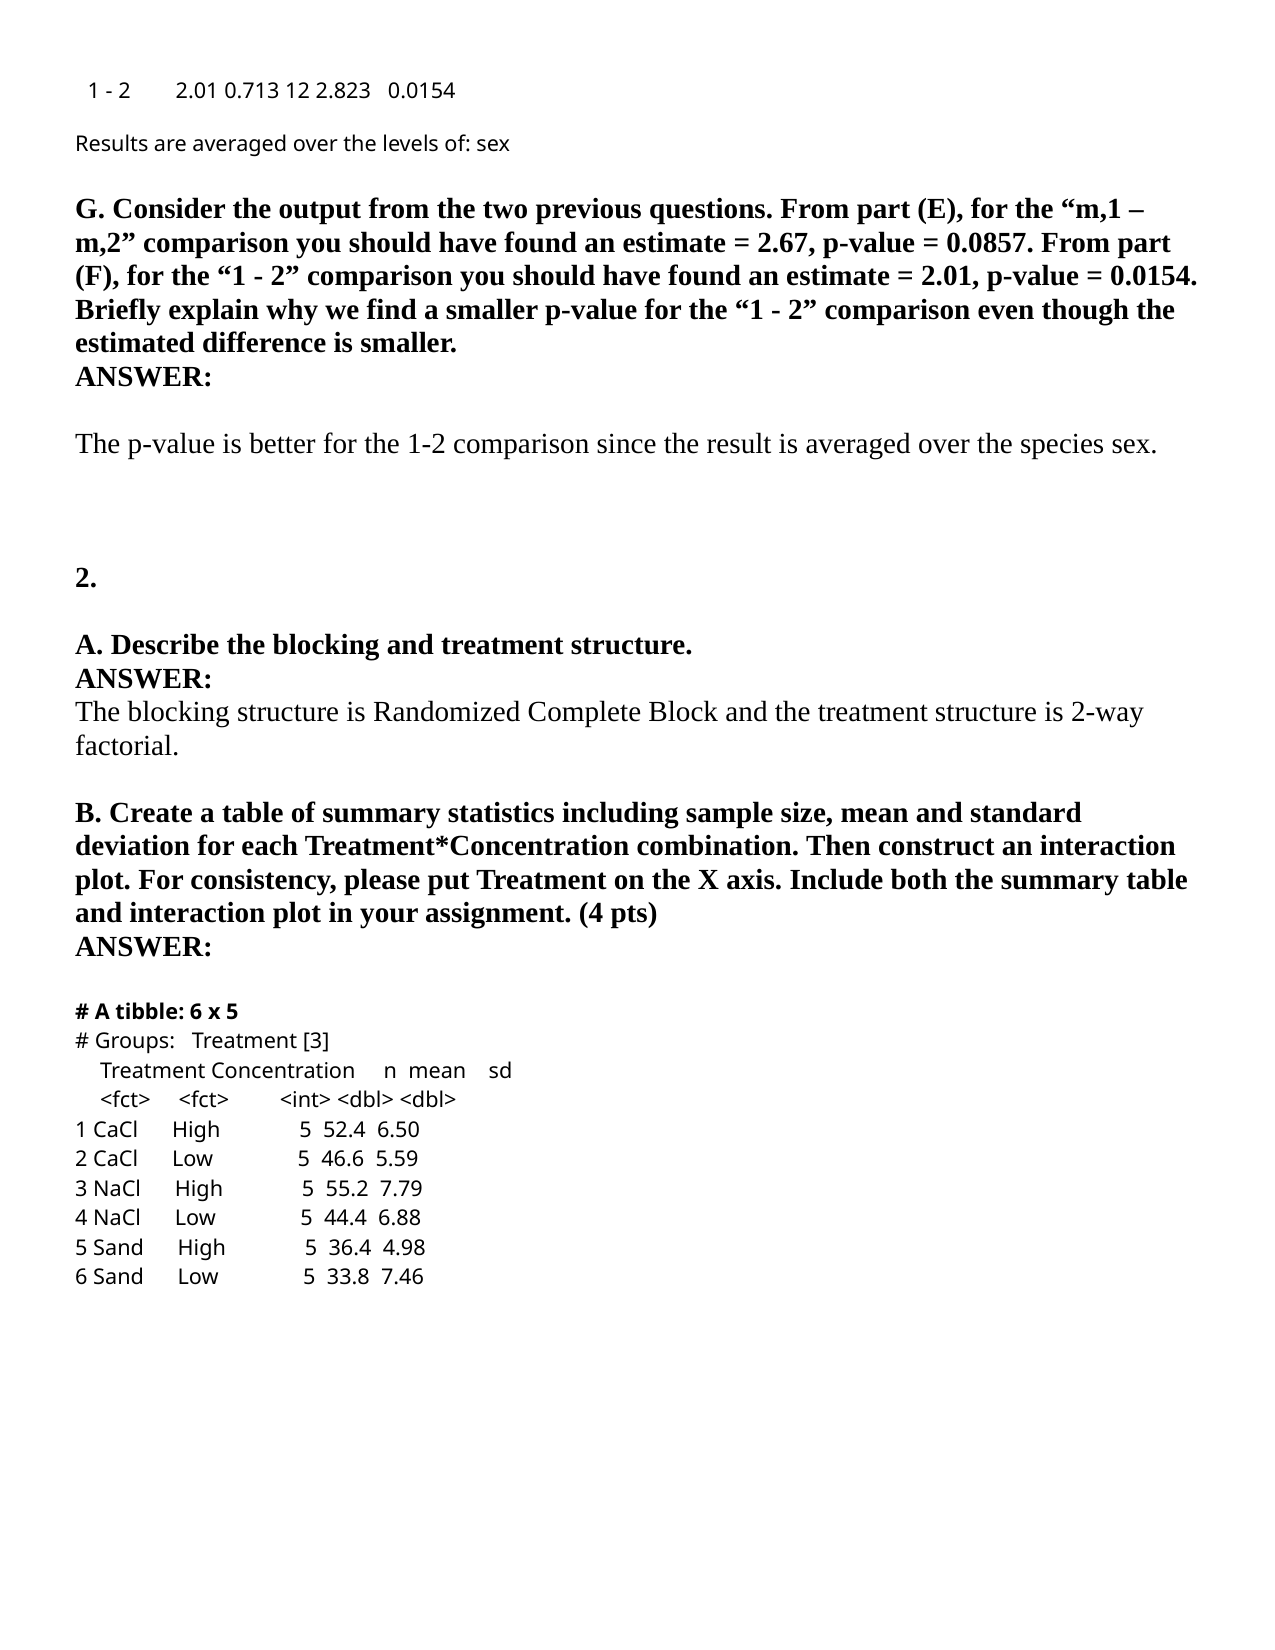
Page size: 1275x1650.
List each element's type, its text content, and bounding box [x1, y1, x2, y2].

text ANSWER: [75, 929, 1200, 963]
text ANSWER: [75, 359, 1200, 392]
text 1 CaCl High 5 52.4 6.50 [75, 1114, 1200, 1143]
text G. Consider the output from the two previous questions. From part (E), for the “m,1 – m,2” comparison you should have found an estimate = 2.67, p-value = 0.0857. From part (F), for the “1 - 2” comparison you should have found an estimate = 2.01, p-value = 0.0154. Briefly explain why we find a smaller p-value for the “1 - 2” comparison even though the estimated difference is smaller. [75, 191, 1200, 359]
text 2 CaCl Low 5 46.6 5.59 [75, 1143, 1200, 1173]
text B. Create a table of summary statistics including sample size, mean and standard deviation for each Treatment*Concentration combination. Then construct an interaction plot. For consistency, please put Treatment on the X axis. Include both the summary table and interaction plot in your assignment. (4 pts) [75, 795, 1200, 929]
text # A tibble: 6 x 5 [75, 996, 1200, 1026]
text 6 Sand Low 5 33.8 7.46 [75, 1261, 1200, 1291]
text 2. [75, 560, 1200, 594]
text 1 - 2 2.01 0.713 12 2.823 0.0154 [75, 75, 1200, 104]
text <fct> <fct> <int> <dbl> <dbl> [75, 1084, 1200, 1114]
text The p-value is better for the 1-2 comparison since the result is averaged over the species sex. [75, 426, 1200, 459]
text 5 Sand High 5 36.4 4.98 [75, 1232, 1200, 1261]
text The blocking structure is Randomized Complete Block and the treatment structure is 2-way factorial. [75, 694, 1200, 761]
text # Groups: Treatment [3] [75, 1026, 1200, 1055]
text 3 NaCl High 5 55.2 7.79 [75, 1173, 1200, 1202]
text 4 NaCl Low 5 44.4 6.88 [75, 1202, 1200, 1232]
text Results are averaged over the levels of: sex [75, 128, 1200, 158]
text Treatment Concentration n mean sd [75, 1055, 1200, 1084]
text A. Describe the blocking and treatment structure. [75, 627, 1200, 661]
text ANSWER: [75, 661, 1200, 694]
